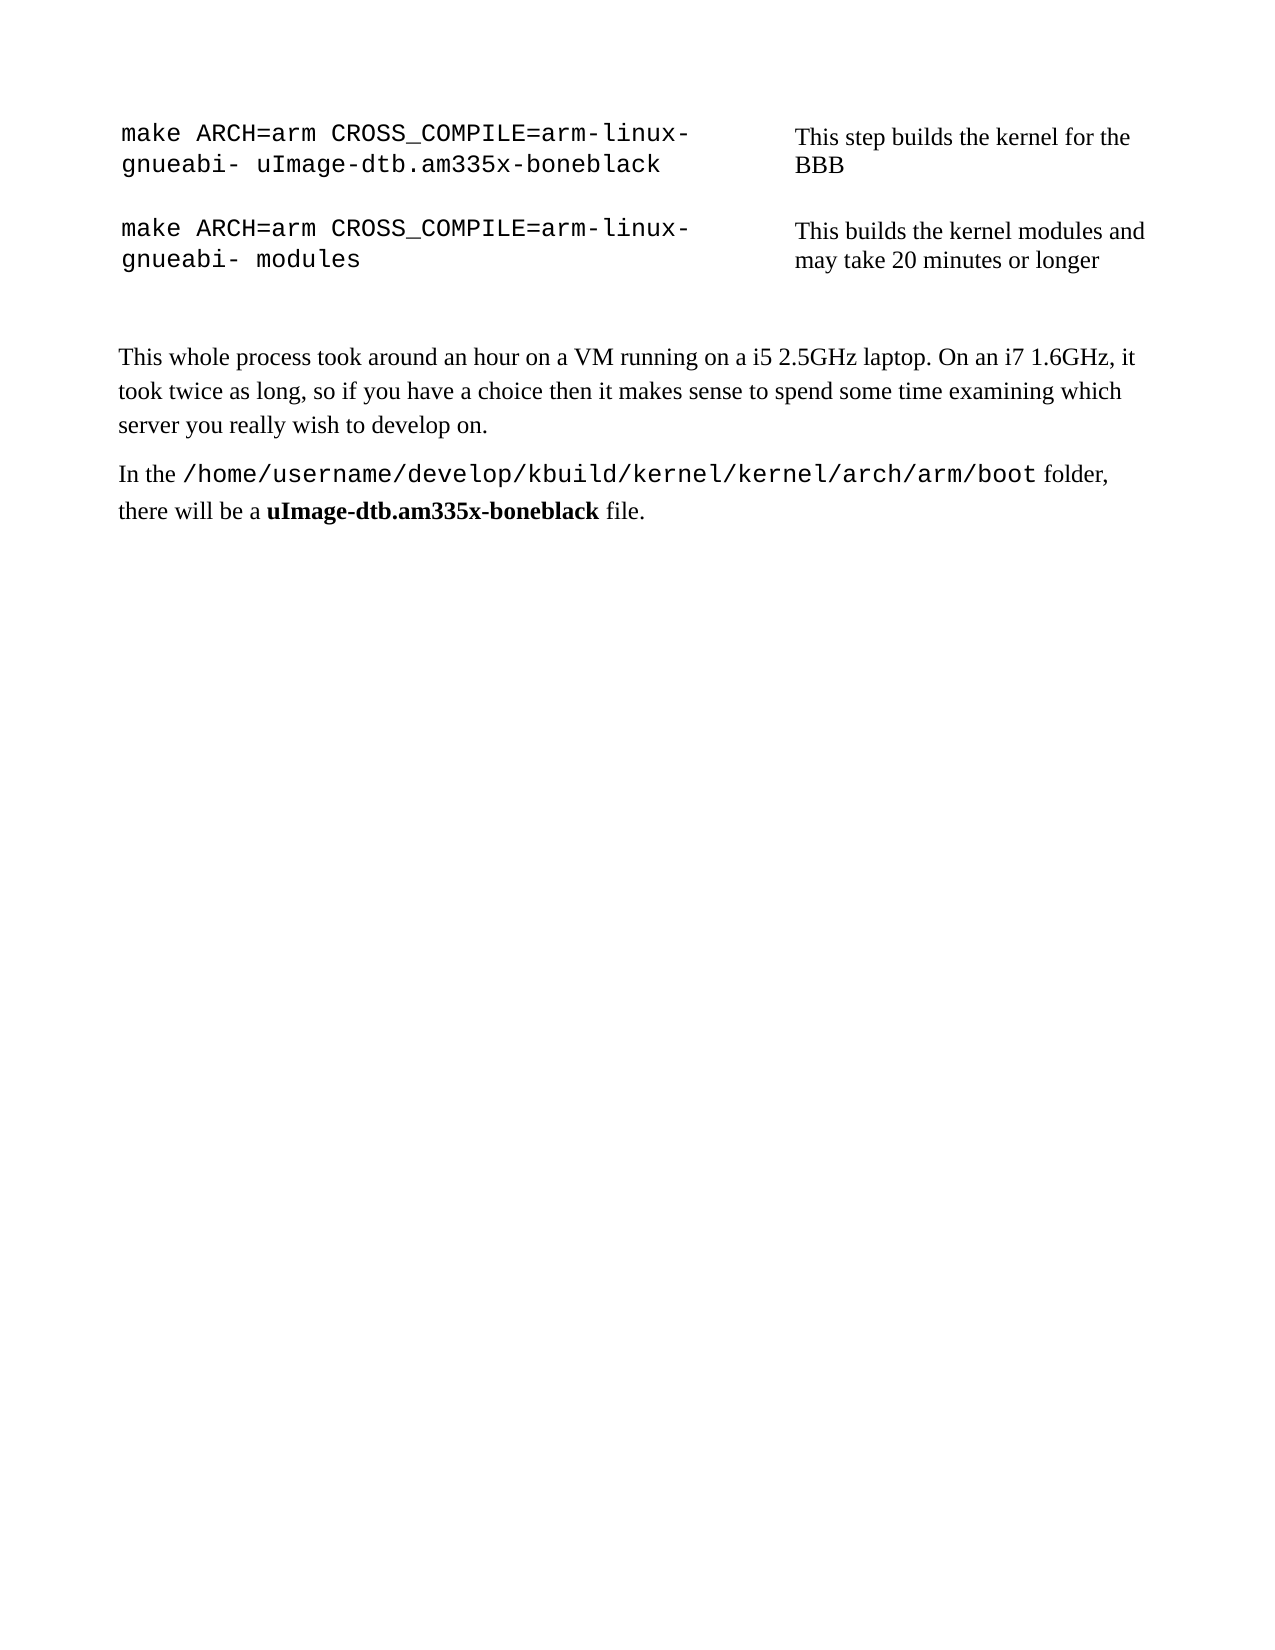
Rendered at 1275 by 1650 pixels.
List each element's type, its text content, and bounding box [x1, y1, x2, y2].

table_cell make ARCH=arm CROSS_COMPILE=arm-linux-gnueabi- modules [118, 213, 792, 307]
table_cell This step builds the kernel for the BBB [792, 118, 1157, 213]
text In the /home/username/develop/kbuild/kernel/kernel/arch/arm/boot folder, there will be a uImage-dtb.am335x-boneblack file. [118, 459, 1157, 525]
table_cell make ARCH=arm CROSS_COMPILE=arm-linux-gnueabi- uImage-dtb.am335x-boneblack [118, 118, 792, 213]
text This whole process took around an hour on a VM running on a i5 2.5GHz laptop. On an i7 1.6GHz, it took twice as long, so if you have a choice then it makes sense to spend some time examining which server you really wish to develop on. [118, 307, 1157, 439]
table_cell This builds the kernel modules and may take 20 minutes or longer [792, 213, 1157, 307]
